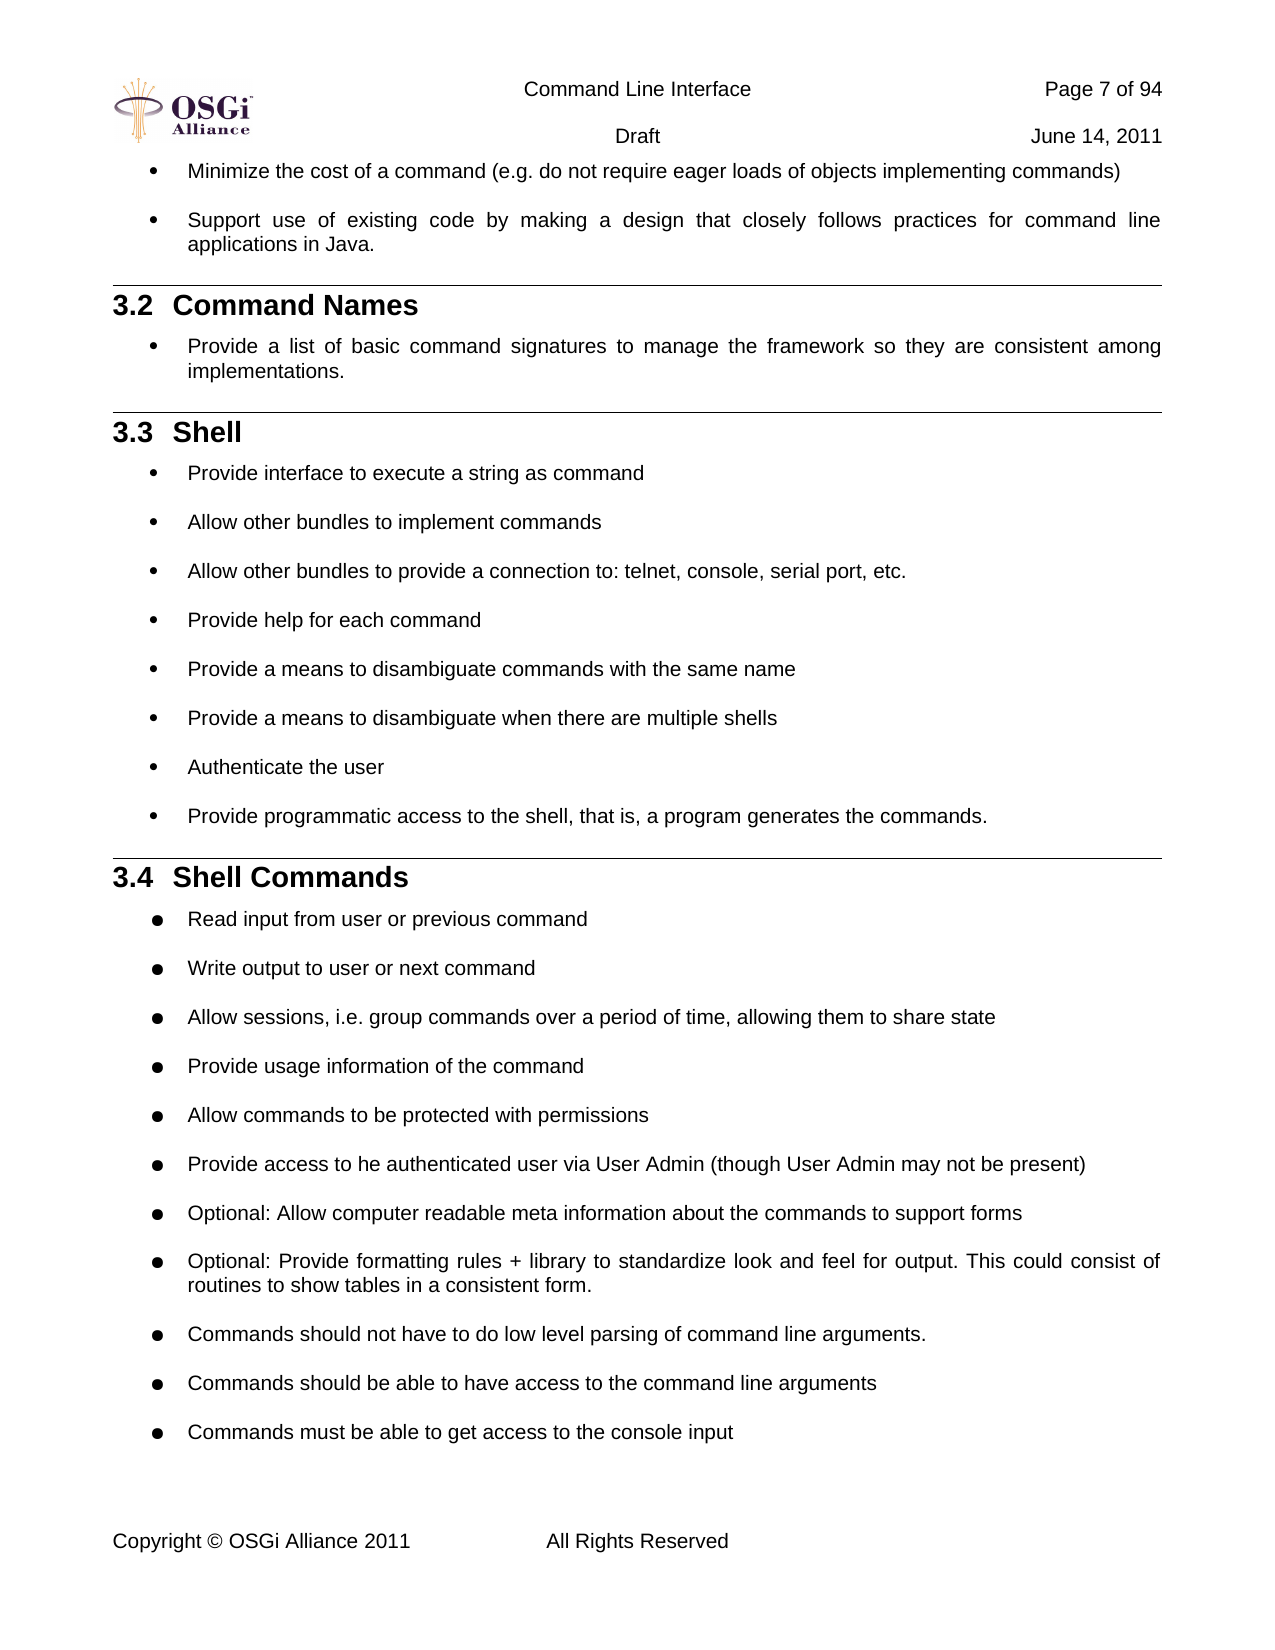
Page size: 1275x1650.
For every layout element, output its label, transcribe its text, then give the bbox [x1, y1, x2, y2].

list Commands should not have to do low level parsing of command line arguments. [150, 1322, 1162, 1346]
list Provide usage information of the command [150, 1053, 1162, 1077]
list Provide interface to execute a string as command [150, 461, 1162, 485]
list Provide help for each command [150, 608, 1162, 632]
list Provide access to he authenticated user via User Admin (though User Admin may not be present) [150, 1151, 1162, 1175]
list Allow commands to be protected with permissions [150, 1102, 1162, 1126]
list Optional: Provide formatting rules + library to standardize look and feel for output. This could consist of routines to show tables in a consistent form. [150, 1249, 1162, 1297]
list Write output to user or next command [150, 956, 1162, 979]
list Minimize the cost of a command (e.g. do not require eager loads of objects implementing commands) [150, 159, 1162, 183]
subtitle Shell Commands [112, 859, 1162, 894]
list Provide a means to disambiguate when there are multiple shells [150, 706, 1162, 730]
subtitle Shell [112, 413, 1162, 448]
list Provide a means to disambiguate commands with the same name [150, 657, 1162, 681]
list Provide a list of basic command signatures to manage the framework so they are consistent among implementations. [150, 334, 1162, 382]
list Authenticate the user [150, 755, 1162, 779]
list Allow other bundles to provide a connection to: telnet, console, serial port, etc. [150, 559, 1162, 583]
list Allow sessions, i.e. group commands over a period of time, allowing them to share state [150, 1004, 1162, 1028]
list Optional: Allow computer readable meta information about the commands to support forms [150, 1200, 1162, 1224]
list Read input from user or previous command [150, 907, 1162, 931]
list Commands must be able to get access to the console input [150, 1420, 1162, 1444]
subtitle Command Names [112, 286, 1162, 322]
list Commands should be able to have access to the command line arguments [150, 1371, 1162, 1395]
picture [114, 78, 254, 143]
list Allow other bundles to implement commands [150, 510, 1162, 534]
list Provide programmatic access to the shell, that is, a program generates the commands. [150, 804, 1162, 828]
list Support use of existing code by making a design that closely follows practices for command line applications in Java. [150, 208, 1162, 256]
